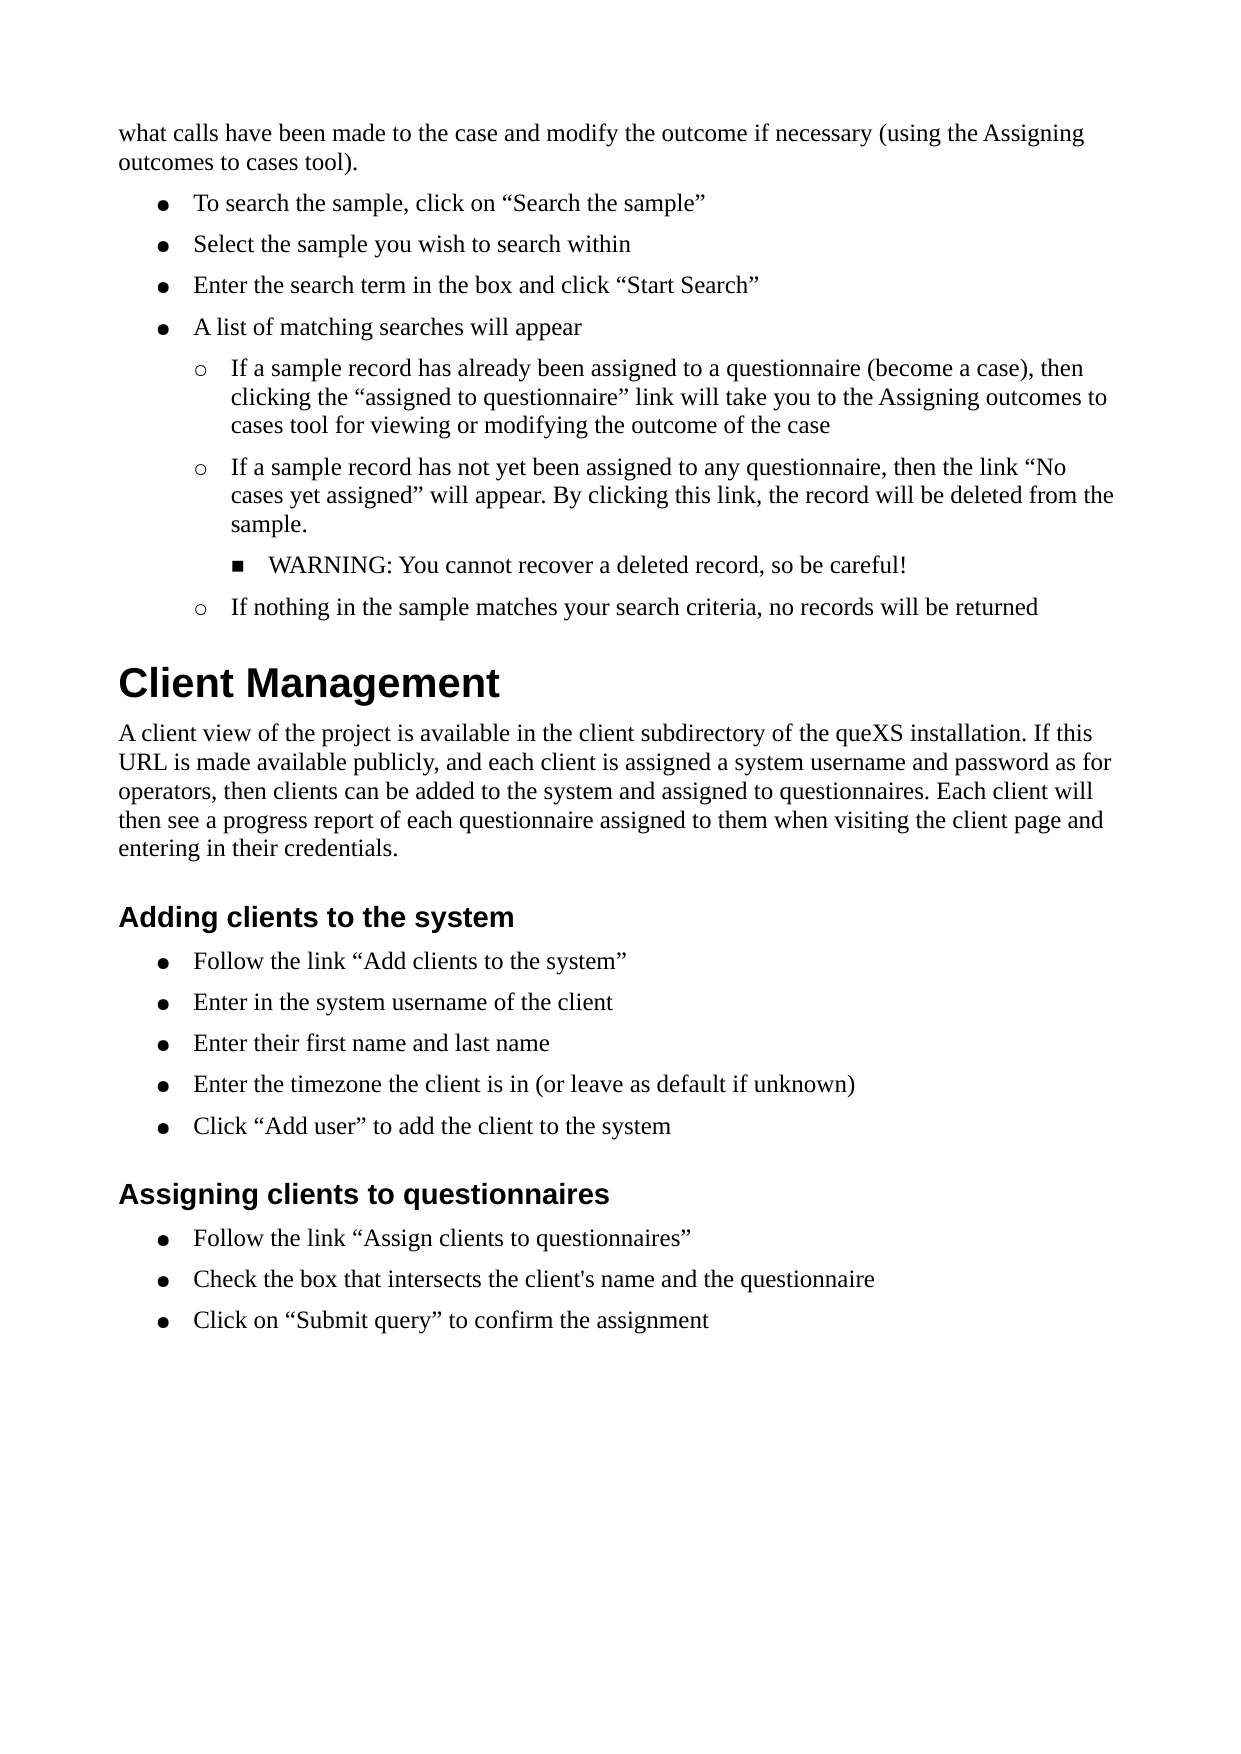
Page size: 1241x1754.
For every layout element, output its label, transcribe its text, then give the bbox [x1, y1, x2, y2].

list If a sample record has already been assigned to a questionnaire (become a case), then clicking the “assigned to questionnaire” link will take you to the Assigning outcomes to cases tool for viewing or modifying the outcome of the case [193, 353, 1122, 439]
subtitle Client Management [118, 658, 1122, 706]
text what calls have been made to the case and modify the outcome if necessary (using the Assigning outcomes to cases tool). [118, 118, 1122, 176]
list Enter their first name and last name [156, 1028, 1122, 1057]
list Click “Add user” to add the client to the system [156, 1111, 1122, 1139]
list Follow the link “Assign clients to questionnaires” [156, 1223, 1122, 1252]
list Enter the timezone the client is in (or leave as default if unknown) [156, 1069, 1122, 1098]
list Select the sample you wish to search within [156, 229, 1122, 258]
list WARNING: You cannot recover a deleted record, so be careful! [231, 551, 1122, 579]
list Enter in the system username of the client [156, 987, 1122, 1016]
list Enter the search term in the box and click “Start Search” [156, 271, 1122, 299]
list A list of matching searches will appear [156, 312, 1122, 341]
subtitle Assigning clients to questionnaires [118, 1177, 1122, 1211]
list If a sample record has not yet been assigned to any questionnaire, then the link “No cases yet assigned” will appear. By clicking this link, the record will be deleted from the sample. [193, 452, 1122, 538]
list To search the sample, click on “Search the sample” [156, 188, 1122, 217]
text A client view of the project is available in the client subdirectory of the queXS installation. If this URL is made available publicly, and each client is assigned a system username and password as for operators, then clients can be added to the system and assigned to questionnaires. Each client will then see a progress report of each questionnaire assigned to them when visiting the client page and entering in their credentials. [118, 718, 1122, 862]
list Click on “Submit query” to confirm the assignment [156, 1306, 1122, 1334]
list If nothing in the sample matches your search criteria, no records will be returned [193, 592, 1122, 621]
list Check the box that intersects the client's name and the questionnaire [156, 1264, 1122, 1293]
subtitle Adding clients to the system [118, 900, 1122, 933]
list Follow the link “Add clients to the system” [156, 946, 1122, 974]
